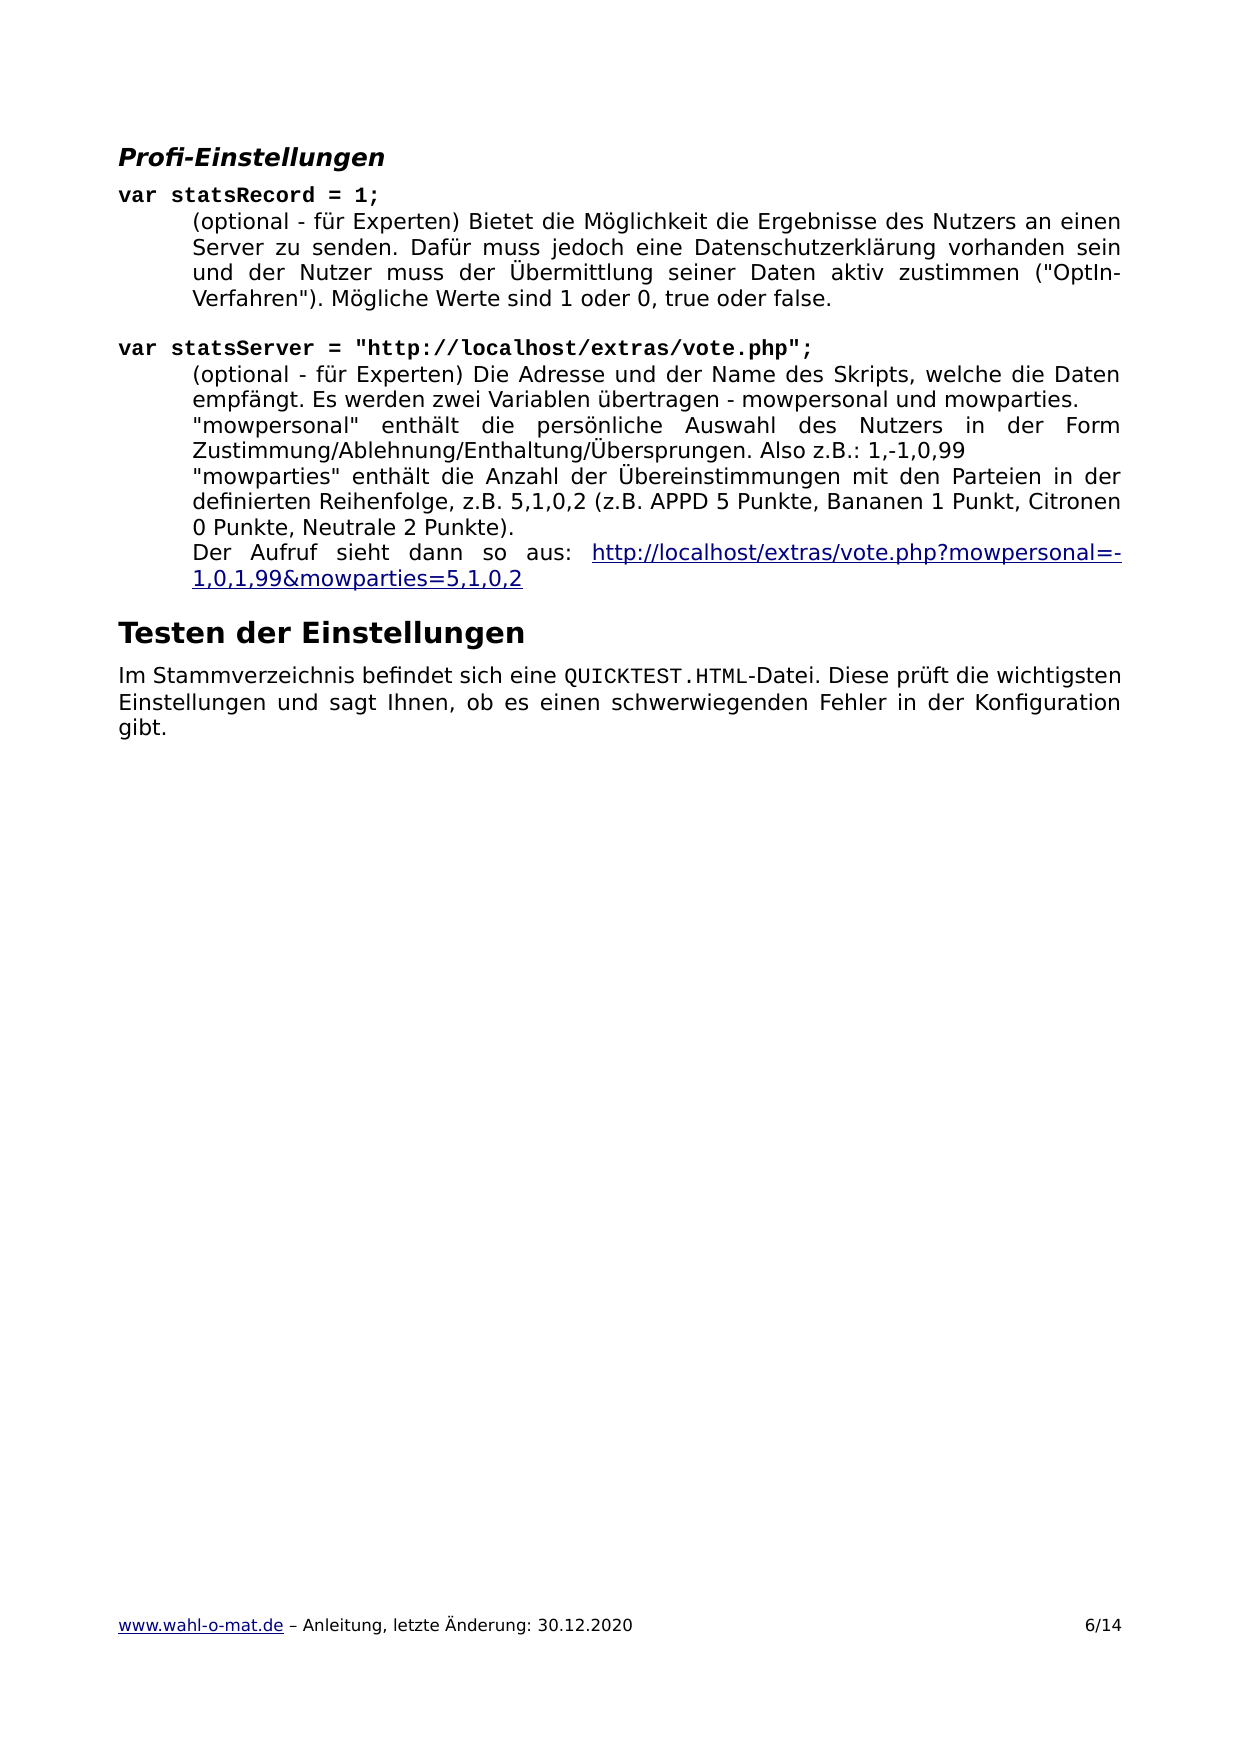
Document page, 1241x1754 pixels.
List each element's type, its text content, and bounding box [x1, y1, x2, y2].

subtitle Profi-Einstellungen [118, 143, 1122, 172]
text (optional - für Experten) Die Adresse und der Name des Skripts, welche die Daten empfängt. Es werden zwei Variablen übertragen - mowpersonal und mowparties. [192, 362, 1122, 413]
text "mowparties" enthält die Anzahl der Übereinstimmungen mit den Parteien in der definierten Reihenfolge, z.B. 5,1,0,2 (z.B. APPD 5 Punkte, Bananen 1 Punkt, Citronen 0 Punkte, Neutrale 2 Punkte). [192, 464, 1122, 540]
text (optional - für Experten) Bietet die Möglichkeit die Ergebnisse des Nutzers an einen Server zu senden. Dafür muss jedoch eine Datenschutzerklärung vorhanden sein und der Nutzer muss der Übermittlung seiner Daten aktiv zustimmen ("OptIn-Verfahren"). Mögliche Werte sind 1 oder 0, true oder false. [192, 209, 1122, 311]
text var statsRecord = 1; [118, 184, 1122, 209]
text "mowpersonal" enthält die persönliche Auswahl des Nutzers in der Form Zustimmung/Ablehnung/Enthaltung/Übersprungen. Also z.B.: 1,-1,0,99 [192, 413, 1122, 464]
text Im Stammverzeichnis befindet sich eine QUICKTEST.HTML-Datei. Diese prüft die wichtigsten Einstellungen und sagt Ihnen, ob es einen schwerwiegenden Fehler in der Konfiguration gibt. [118, 663, 1122, 741]
text var statsServer = "http://localhost/extras/vote.php"; [118, 337, 1122, 362]
subtitle Testen der Einstellungen [118, 616, 1122, 650]
text Der Aufruf sieht dann so aus: http://localhost/extras/vote.php?mowpersonal=-1,0,1,99&mowparties=5,1,0,2 [192, 540, 1122, 591]
